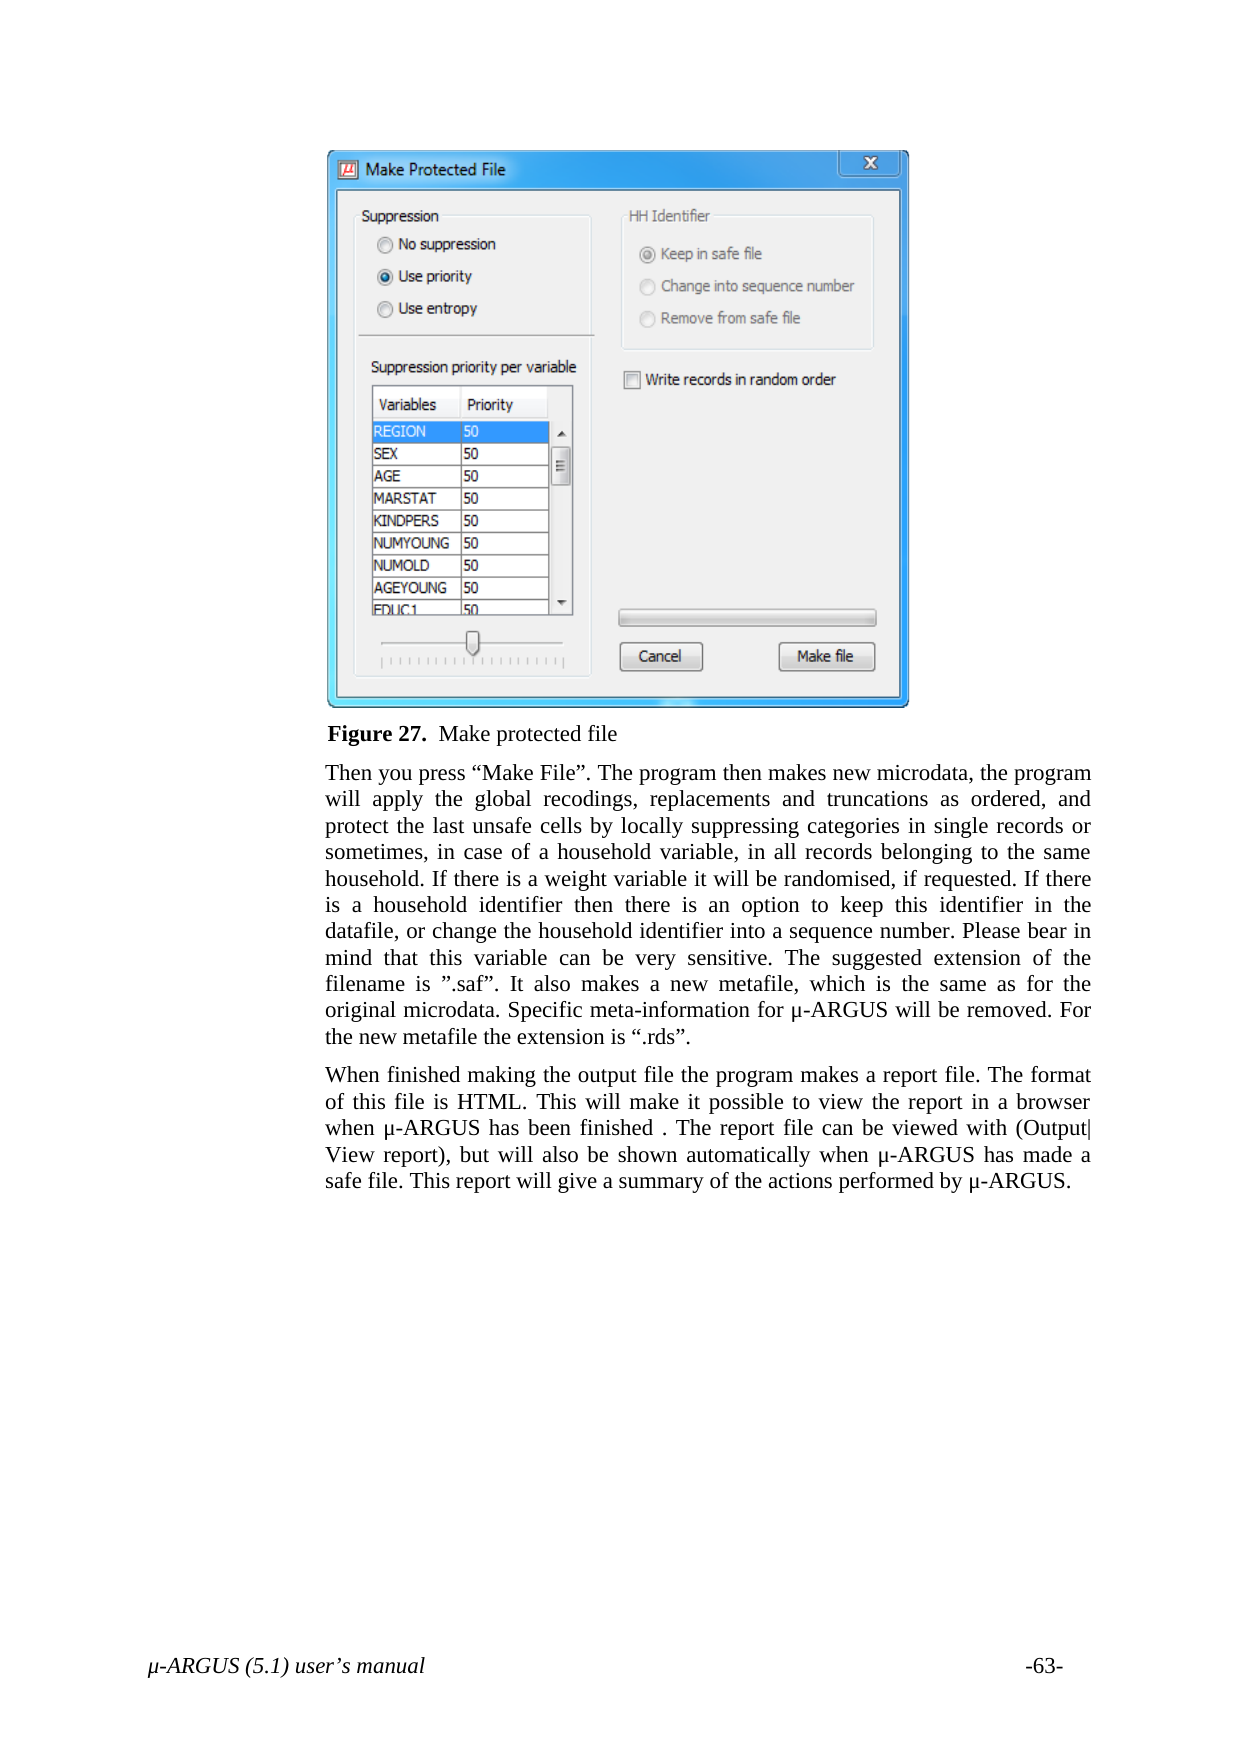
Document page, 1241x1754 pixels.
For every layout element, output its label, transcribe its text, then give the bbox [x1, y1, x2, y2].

text Figure 27. Make protected file [325, 720, 1092, 747]
picture [327, 150, 910, 708]
text When finished making the output file the program makes a report file. The format of this file is HTML. This will make it possible to view the report in a browser when μ-ARGUS has been finished . The report file can be viewed with (Output|View report), but will also be shown automatically when μ-ARGUS has made a safe file. This report will give a summary of the actions performed by μ-ARGUS. [325, 1062, 1092, 1193]
text Then you press “Make File”. The program then makes new microdata, the program will apply the global recodings, replacements and truncations as ordered, and protect the last unsafe cells by locally suppressing categories in single records or sometimes, in case of a household variable, in all records belonging to the same household. If there is a weight variable it will be randomised, if requested. If there is a household identifier then there is an option to keep this identifier in the datafile, or change the household identifier into a sequence number. Please bear in mind that this variable can be very sensitive. The suggested extension of the filename is ”.saf”. It also makes a new metafile, which is the same as for the original microdata. Specific meta-information for μ-ARGUS will be removed. For the new metafile the extension is “.rds”. [325, 759, 1092, 1049]
